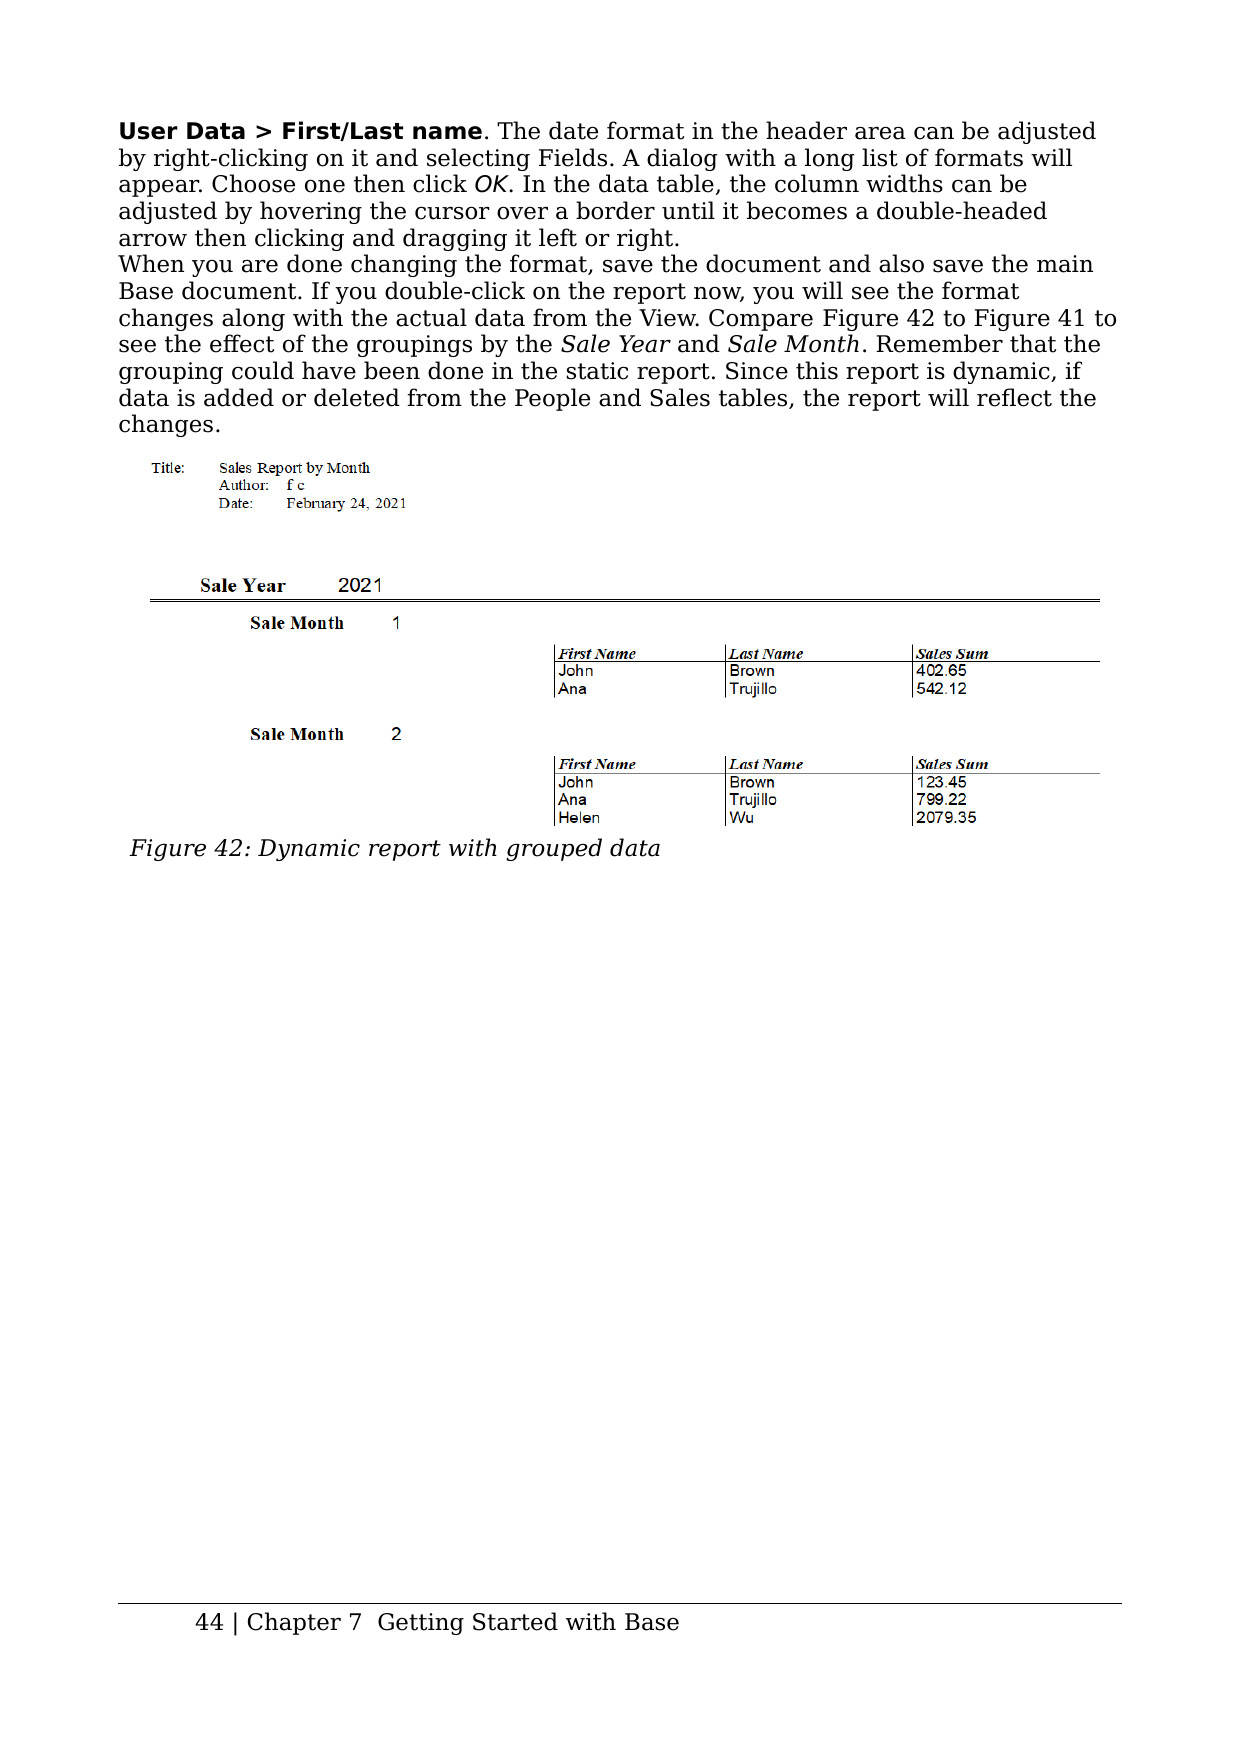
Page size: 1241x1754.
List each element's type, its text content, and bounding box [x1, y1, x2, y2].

text Figure 42: Dynamic report with grouped data [130, 451, 1110, 861]
picture [135, 450, 1105, 835]
text When you are done changing the format, save the document and also save the main Base document. If you double-click on the report now, you will see the format changes along with the actual data from the View. Compare Figure 42 to Figure 41 to see the effect of the groupings by the Sale Year and Sale Month. Remember that the grouping could have been done in the static report. Since this report is dynamic, if data is added or deleted from the People and Sales tables, the report will reflect the changes. [118, 251, 1122, 438]
text User Data > First/Last name. The date format in the header area can be adjusted by right-clicking on it and selecting Fields. A dialog with a long list of formats will appear. Choose one then click OK. In the data table, the column widths can be adjusted by hovering the cursor over a border until it becomes a double-headed arrow then clicking and dragging it left or right. [118, 118, 1122, 251]
